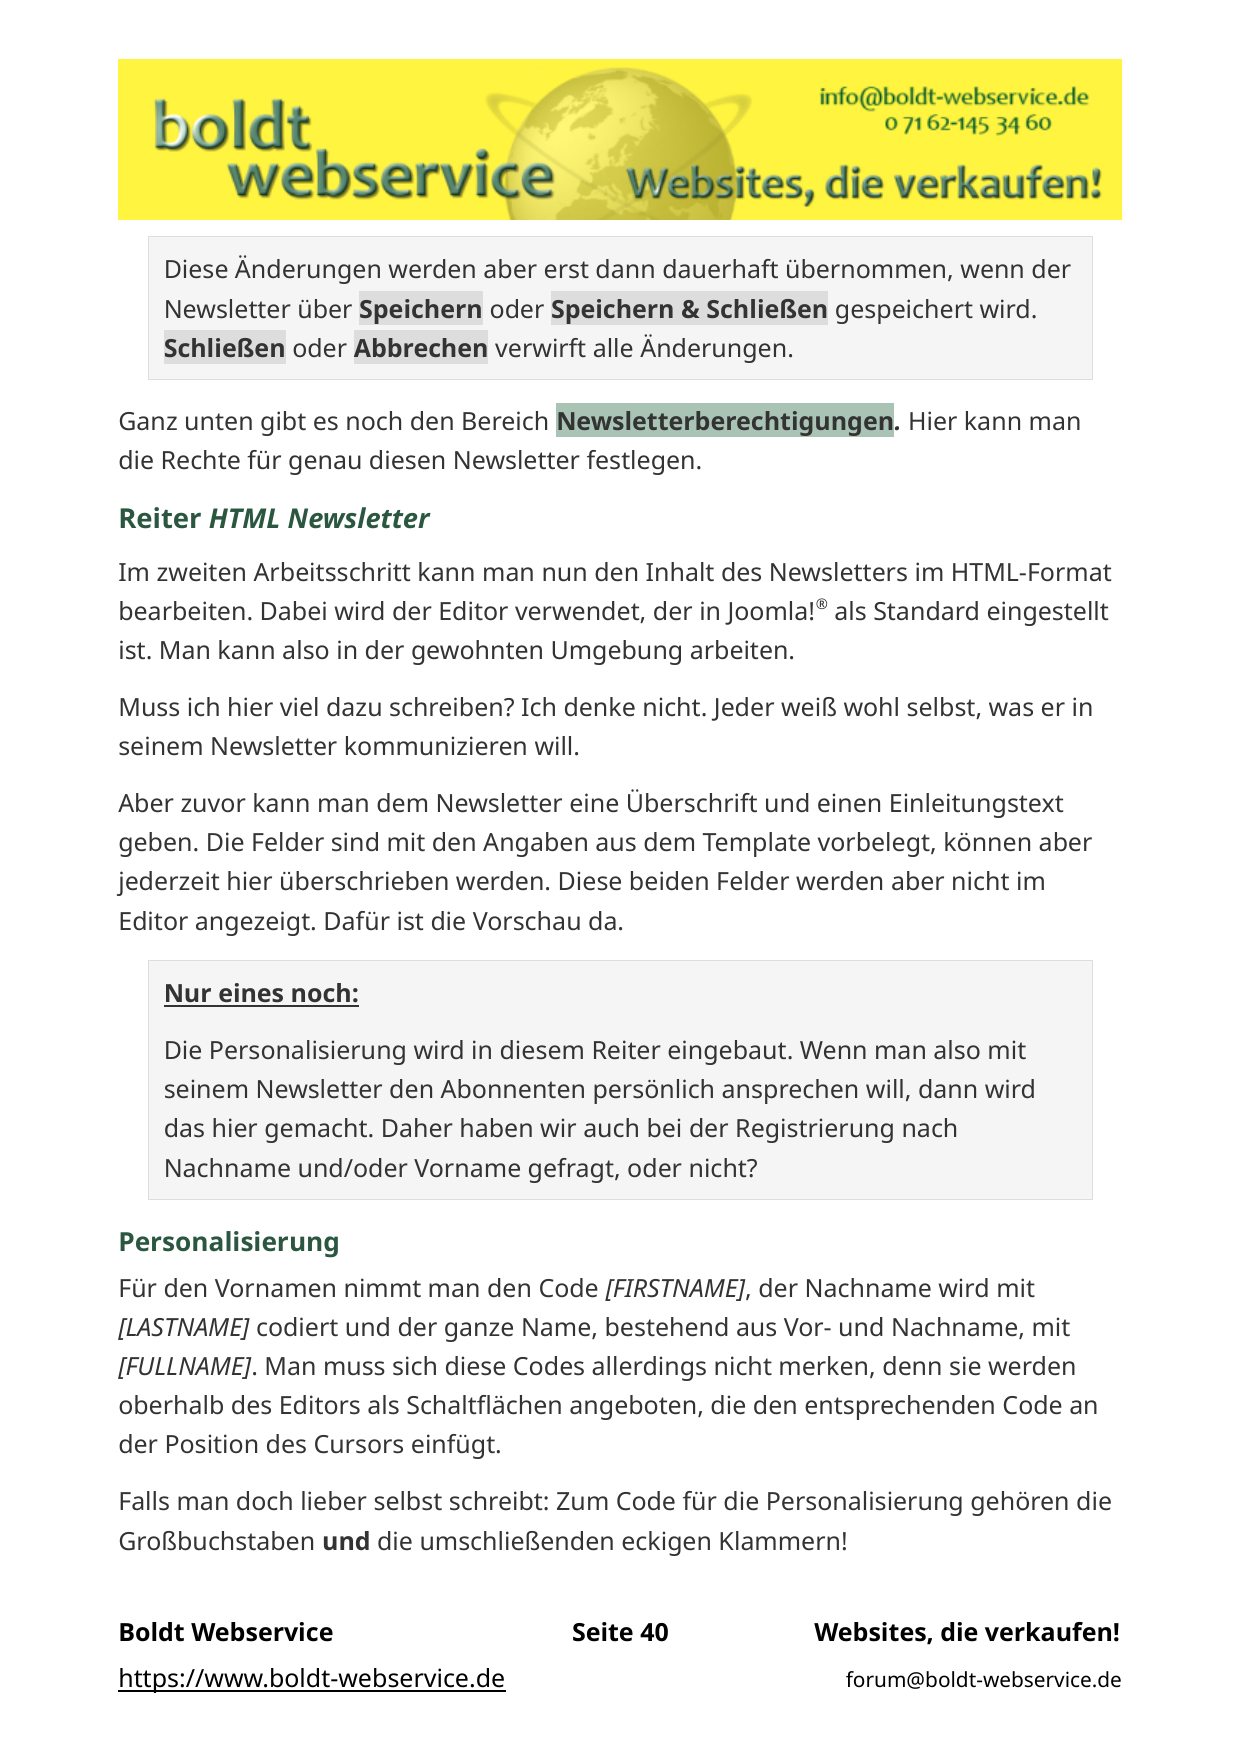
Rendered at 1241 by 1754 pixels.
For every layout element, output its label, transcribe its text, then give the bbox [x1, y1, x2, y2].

text Nur eines noch: [149, 961, 1092, 1010]
text Diese Änderungen werden aber erst dann dauerhaft übernommen, wenn der Newsletter über Speichern oder Speichern & Schließen gespeichert wird. Schließen oder Abbrechen verwirft alle Änderungen. [149, 237, 1092, 379]
text Im zweiten Arbeitsschritt kann man nun den Inhalt des Newsletters im HTML-Format bearbeiten. Dabei wird der Editor verwendet, der in Joomla!® als Standard eingestellt ist. Man kann also in der gewohnten Umgebung arbeiten. [118, 554, 1122, 667]
subtitle Reiter HTML Newsletter [118, 499, 1122, 537]
text Aber zuvor kann man dem Newsletter eine Überschrift und einen Einleitungstext geben. Die Felder sind mit den Angaben aus dem Template vorbelegt, können aber jederzeit hier überschrieben werden. Diese beiden Felder werden aber nicht im Editor angezeigt. Dafür ist die Vorschau da. [118, 786, 1122, 937]
text Muss ich hier viel dazu schreiben? Ich denke nicht. Jeder weiß wohl selbst, was er in seinem Newsletter kommunizieren will. [118, 689, 1122, 763]
text Für den Vornamen nimmt man den Code [FIRSTNAME], der Nachname wird mit [LASTNAME] codiert und der ganze Name, bestehend aus Vor- und Nachname, mit [FULLNAME]. Man muss sich diese Codes allerdings nicht merken, denn sie werden oberhalb des Editors als Schaltflächen angeboten, die den entsprechenden Code an der Position des Cursors einfügt. [118, 1270, 1122, 1461]
subtitle Personalisierung [118, 1223, 1122, 1259]
text Die Personalisierung wird in diesem Reiter eingebaut. Wenn man also mit seinem Newsletter den Abonnenten persönlich ansprechen will, dann wird das hier gemacht. Daher haben wir auch bei der Registrierung nach Nachname und/oder Vorname gefragt, oder nicht? [149, 1017, 1092, 1199]
picture [118, 59, 1123, 220]
text Falls man doch lieber selbst schreibt: Zum Code für die Personalisierung gehören die Großbuchstaben und die umschließenden eckigen Klammern! [118, 1484, 1122, 1557]
text Ganz unten gibt es noch den Bereich Newsletterberechtigungen. Hier kann man die Rechte für genau diesen Newsletter festlegen. [118, 403, 1122, 476]
